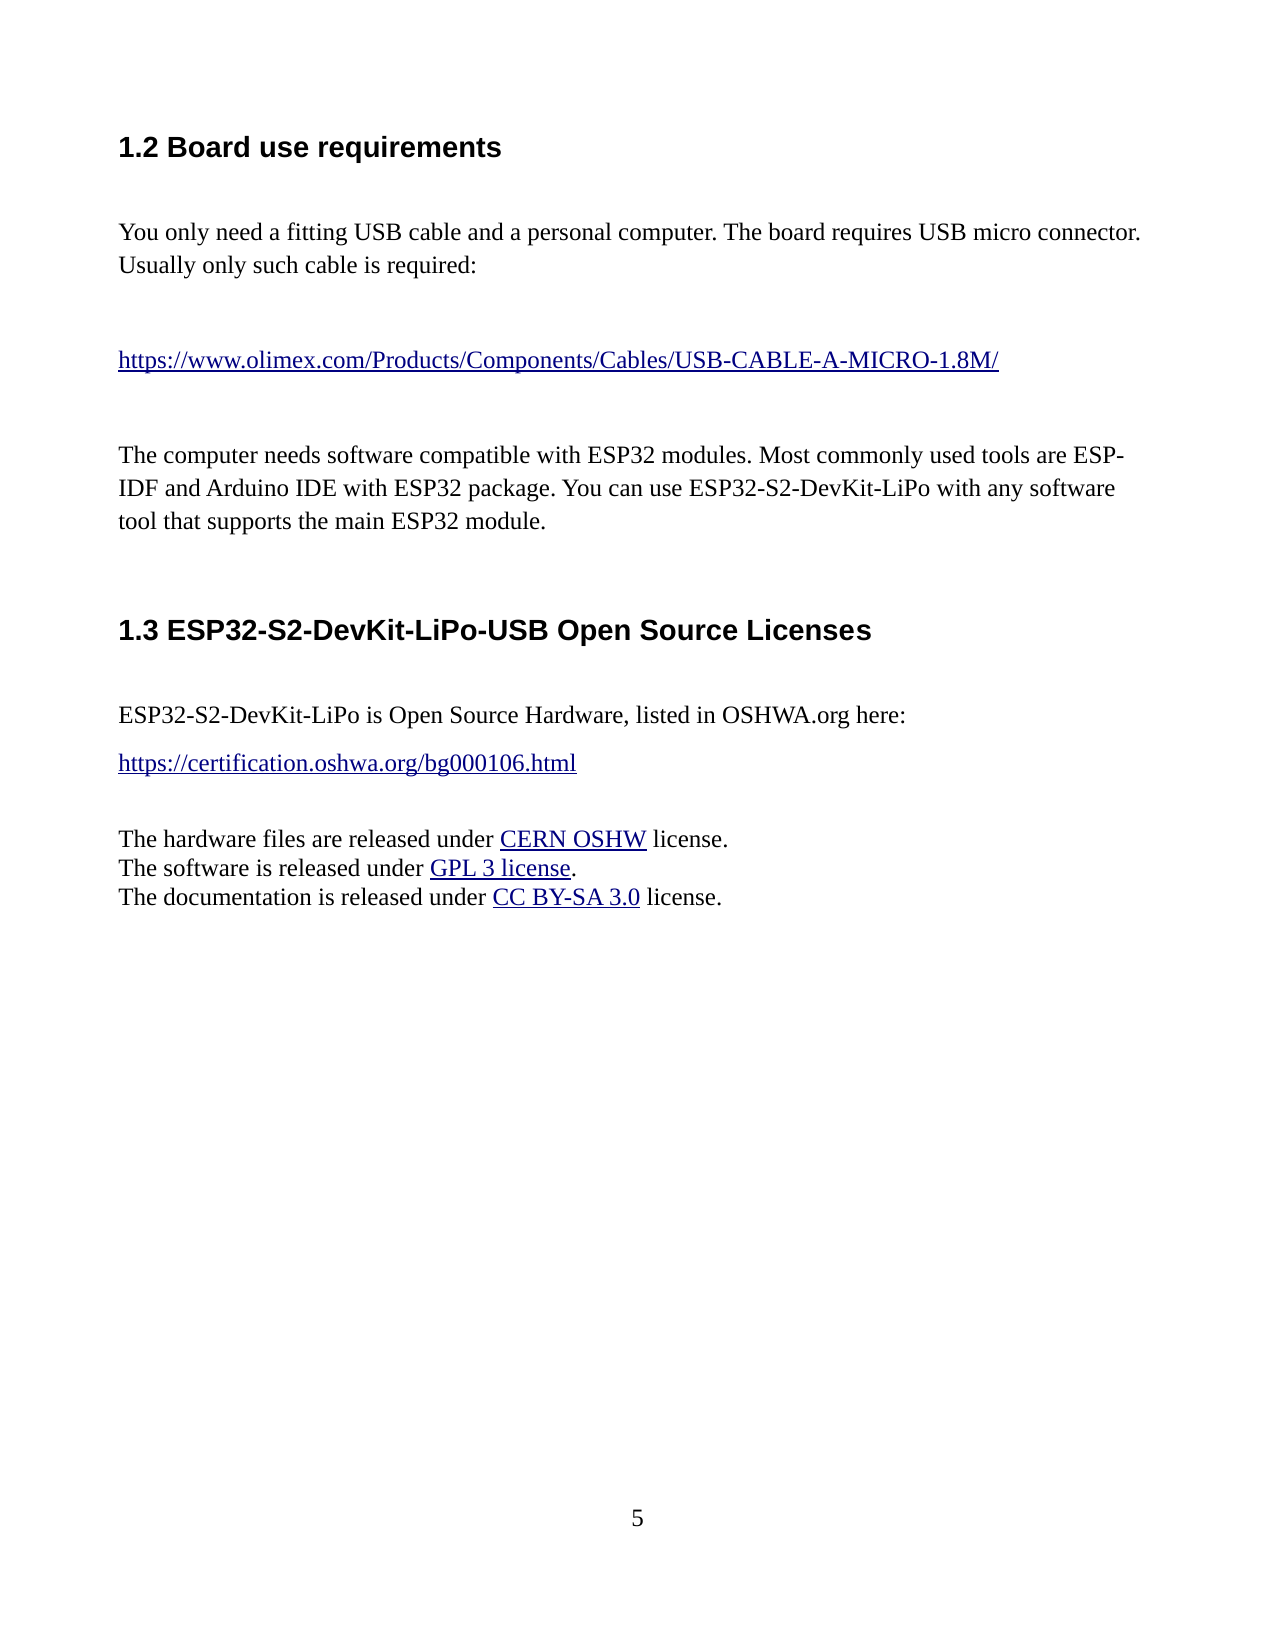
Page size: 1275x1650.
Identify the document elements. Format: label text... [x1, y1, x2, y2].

text The documentation is released under CC BY-SA 3.0 license. [118, 882, 1157, 911]
text The software is released under GPL 3 license. [118, 853, 1157, 882]
text You only need a fitting USB cable and a personal computer. The board requires USB micro connector. Usually only such cable is required: [118, 217, 1157, 279]
text https://certification.oshwa.org/bg000106.html [118, 748, 1157, 777]
text https://www.olimex.com/Products/Components/Cables/USB-CABLE-A-MICRO-1.8M/ [118, 345, 1157, 374]
text The hardware files are released under CERN OSHW license. [118, 824, 1157, 853]
subtitle 1.2 Board use requirements [118, 130, 1157, 163]
text The computer needs software compatible with ESP32 modules. Most commonly used tools are ESP-IDF and Arduino IDE with ESP32 package. You can use ESP32-S2-DevKit-LiPo with any software tool that supports the main ESP32 module. [118, 440, 1157, 535]
text ESP32-S2-DevKit-LiPo is Open Source Hardware, listed in OSHWA.org here: [118, 701, 1157, 729]
subtitle 1.3 ESP32-S2-DevKit-LiPo-USB Open Source Licenses [118, 613, 1157, 647]
